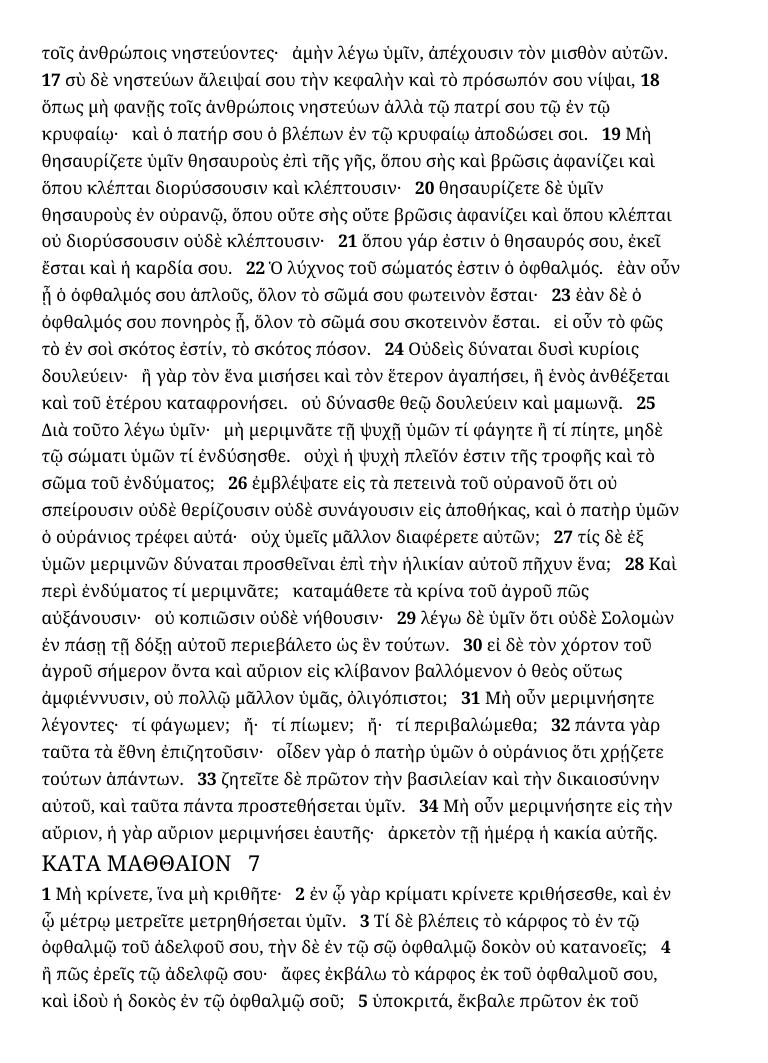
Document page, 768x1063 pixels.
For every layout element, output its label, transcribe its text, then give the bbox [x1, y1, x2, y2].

text ΚΑΤΑ ΜΑΘΘΑΙΟΝ 7 [41, 848, 685, 877]
text τοῖς ἀνθρώποις νηστεύοντες· ἀμὴν λέγω ὑμῖν, ἀπέχουσιν τὸν μισθὸν αὐτῶν. 17 σὺ δὲ νηστεύων ἄλειψαί σου τὴν κεφαλὴν καὶ τὸ πρόσωπόν σου νίψαι, 18 ὅπως μὴ φανῇς τοῖς ἀνθρώποις νηστεύων ἀλλὰ τῷ πατρί σου τῷ ἐν τῷ κρυφαίῳ· καὶ ὁ πατήρ σου ὁ βλέπων ἐν τῷ κρυφαίῳ ἀποδώσει σοι. 19 Μὴ θησαυρίζετε ὑμῖν θησαυροὺς ἐπὶ τῆς γῆς, ὅπου σὴς καὶ βρῶσις ἀφανίζει καὶ ὅπου κλέπται διορύσσουσιν καὶ κλέπτουσιν· 20 θησαυρίζετε δὲ ὑμῖν θησαυροὺς ἐν οὐρανῷ, ὅπου οὔτε σὴς οὔτε βρῶσις ἀφανίζει καὶ ὅπου κλέπται οὐ διορύσσουσιν οὐδὲ κλέπτουσιν· 21 ὅπου γάρ ἐστιν ὁ θησαυρός σου, ἐκεῖ ἔσται καὶ ἡ καρδία σου. 22 Ὁ λύχνος τοῦ σώματός ἐστιν ὁ ὀφθαλμός. ἐὰν οὖν ᾖ ὁ ὀφθαλμός σου ἁπλοῦς, ὅλον τὸ σῶμά σου φωτεινὸν ἔσται· 23 ἐὰν δὲ ὁ ὀφθαλμός σου πονηρὸς ᾖ, ὅλον τὸ σῶμά σου σκοτεινὸν ἔσται. εἰ οὖν τὸ φῶς τὸ ἐν σοὶ σκότος ἐστίν, τὸ σκότος πόσον. 24 Οὐδεὶς δύναται δυσὶ κυρίοις δουλεύειν· ἢ γὰρ τὸν ἕνα μισήσει καὶ τὸν ἕτερον ἀγαπήσει, ἢ ἑνὸς ἀνθέξεται καὶ τοῦ ἑτέρου καταφρονήσει. οὐ δύνασθε θεῷ δουλεύειν καὶ μαμωνᾷ. 25 Διὰ τοῦτο λέγω ὑμῖν· μὴ μεριμνᾶτε τῇ ψυχῇ ὑμῶν τί φάγητε ἢ τί πίητε, μηδὲ τῷ σώματι ὑμῶν τί ἐνδύσησθε. οὐχὶ ἡ ψυχὴ πλεῖόν ἐστιν τῆς τροφῆς καὶ τὸ σῶμα τοῦ ἐνδύματος; 26 ἐμβλέψατε εἰς τὰ πετεινὰ τοῦ οὐρανοῦ ὅτι οὐ σπείρουσιν οὐδὲ θερίζουσιν οὐδὲ συνάγουσιν εἰς ἀποθήκας, καὶ ὁ πατὴρ ὑμῶν ὁ οὐράνιος τρέφει αὐτά· οὐχ ὑμεῖς μᾶλλον διαφέρετε αὐτῶν; 27 τίς δὲ ἐξ ὑμῶν μεριμνῶν δύναται προσθεῖναι ἐπὶ τὴν ἡλικίαν αὐτοῦ πῆχυν ἕνα; 28 Καὶ περὶ ἐνδύματος τί μεριμνᾶτε; καταμάθετε τὰ κρίνα τοῦ ἀγροῦ πῶς αὐξάνουσιν· οὐ κοπιῶσιν οὐδὲ νήθουσιν· 29 λέγω δὲ ὑμῖν ὅτι οὐδὲ Σολομὼν ἐν πάσῃ τῇ δόξῃ αὐτοῦ περιεβάλετο ὡς ἓν τούτων. 30 εἰ δὲ τὸν χόρτον τοῦ ἀγροῦ σήμερον ὄντα καὶ αὔριον εἰς κλίβανον βαλλόμενον ὁ θεὸς οὕτως ἀμφιέννυσιν, οὐ πολλῷ μᾶλλον ὑμᾶς, ὀλιγόπιστοι; 31 Μὴ οὖν μεριμνήσητε λέγοντες· τί φάγωμεν; ἤ· τί πίωμεν; ἤ· τί περιβαλώμεθα; 32 πάντα γὰρ ταῦτα τὰ ἔθνη ἐπιζητοῦσιν· οἶδεν γὰρ ὁ πατὴρ ὑμῶν ὁ οὐράνιος ὅτι χρῄζετε τούτων ἁπάντων. 33 ζητεῖτε δὲ πρῶτον τὴν βασιλείαν καὶ τὴν δικαιοσύνην αὐτοῦ, καὶ ταῦτα πάντα προστεθήσεται ὑμῖν. 34 Μὴ οὖν μεριμνήσητε εἰς τὴν αὔριον, ἡ γὰρ αὔριον μεριμνήσει ἑαυτῆς· ἀρκετὸν τῇ ἡμέρᾳ ἡ κακία αὐτῆς. [41, 41, 685, 844]
text 1 Μὴ κρίνετε, ἵνα μὴ κριθῆτε· 2 ἐν ᾧ γὰρ κρίματι κρίνετε κριθήσεσθε, καὶ ἐν ᾧ μέτρῳ μετρεῖτε μετρηθήσεται ὑμῖν. 3 Τί δὲ βλέπεις τὸ κάρφος τὸ ἐν τῷ ὀφθαλμῷ τοῦ ἀδελφοῦ σου, τὴν δὲ ἐν τῷ σῷ ὀφθαλμῷ δοκὸν οὐ κατανοεῖς; 4 ἢ πῶς ἐρεῖς τῷ ἀδελφῷ σου· ἄφες ἐκβάλω τὸ κάρφος ἐκ τοῦ ὀφθαλμοῦ σου, καὶ ἰδοὺ ἡ δοκὸς ἐν τῷ ὀφθαλμῷ σοῦ; 5 ὑποκριτά, ἔκβαλε πρῶτον ἐκ τοῦ [41, 882, 685, 1013]
